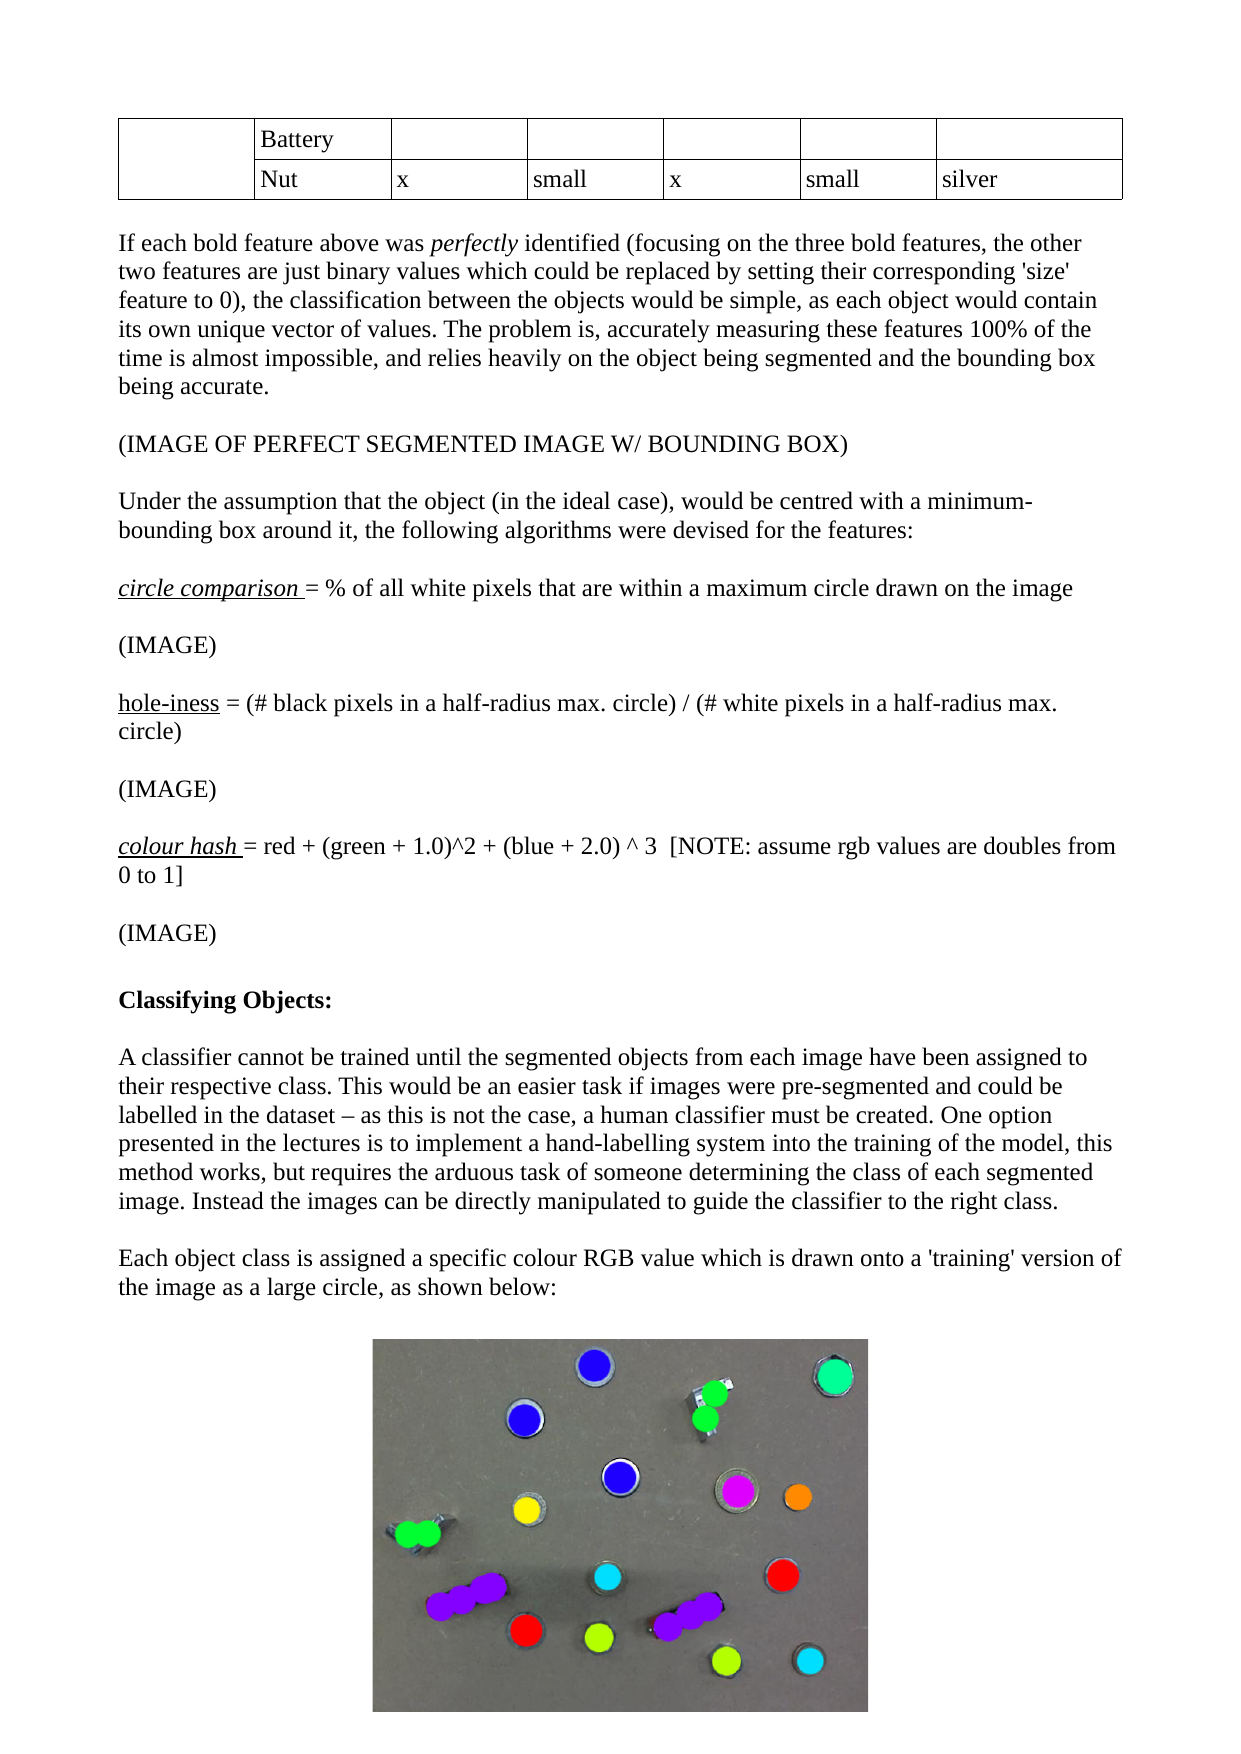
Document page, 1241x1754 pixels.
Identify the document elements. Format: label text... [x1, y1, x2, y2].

text circle comparison = % of all white pixels that are within a maximum circle drawn on the image [118, 573, 1122, 601]
text hole-iness = (# black pixels in a half-radius max. circle) / (# white pixels in a half-radius max. circle) [118, 688, 1122, 745]
text If each bold feature above was perfectly identified (focusing on the three bold features, the other two features are just binary values which could be replaced by setting their corresponding 'size' feature to 0), the classification between the objects would be simple, as each object would contain its own unique vector of values. The problem is, accurately measuring these features 100% of the time is almost impossible, and relies heavily on the object being segmented and the bounding box being accurate. [118, 228, 1122, 400]
table_cell [528, 119, 663, 158]
table_cell [392, 119, 527, 158]
table_cell Nut [255, 160, 391, 199]
table_cell small [801, 160, 936, 199]
table_cell x [392, 160, 527, 199]
picture [372, 1339, 869, 1712]
table_cell [801, 119, 936, 158]
text Each object class is assigned a specific colour RGB value which is drawn onto a 'training' version of the image as a large circle, as shown below: [118, 1243, 1122, 1301]
text (IMAGE) [118, 774, 1122, 803]
text (IMAGE OF PERFECT SEGMENTED IMAGE W/ BOUNDING BOX) [118, 429, 1122, 458]
text (IMAGE) [118, 630, 1122, 659]
table_cell silver [937, 160, 1122, 199]
table_cell [664, 119, 800, 158]
table_cell small [528, 160, 663, 199]
text Classifying Objects: [118, 985, 1122, 1013]
table_cell [119, 119, 254, 199]
text A classifier cannot be trained until the segmented objects from each image have been assigned to their respective class. This would be an easier task if images were pre-segmented and could be labelled in the dataset – as this is not the case, a human classifier must be created. One option presented in the lectures is to implement a hand-labelling system into the training of the model, this method works, but requires the arduous task of someone determining the class of each segmented image. Instead the images can be directly manipulated to guide the classifier to the right class. [118, 1042, 1122, 1215]
text Under the assumption that the object (in the ideal case), would be centred with a minimum-bounding box around it, the following algorithms were devised for the features: [118, 486, 1122, 544]
text colour hash = red + (green + 1.0)^2 + (blue + 2.0) ^ 3 [NOTE: assume rgb values are doubles from 0 to 1] [118, 831, 1122, 889]
table_cell x [664, 160, 800, 199]
text (IMAGE) [118, 918, 1122, 946]
table_cell [937, 119, 1122, 158]
table_cell Battery [255, 119, 391, 158]
